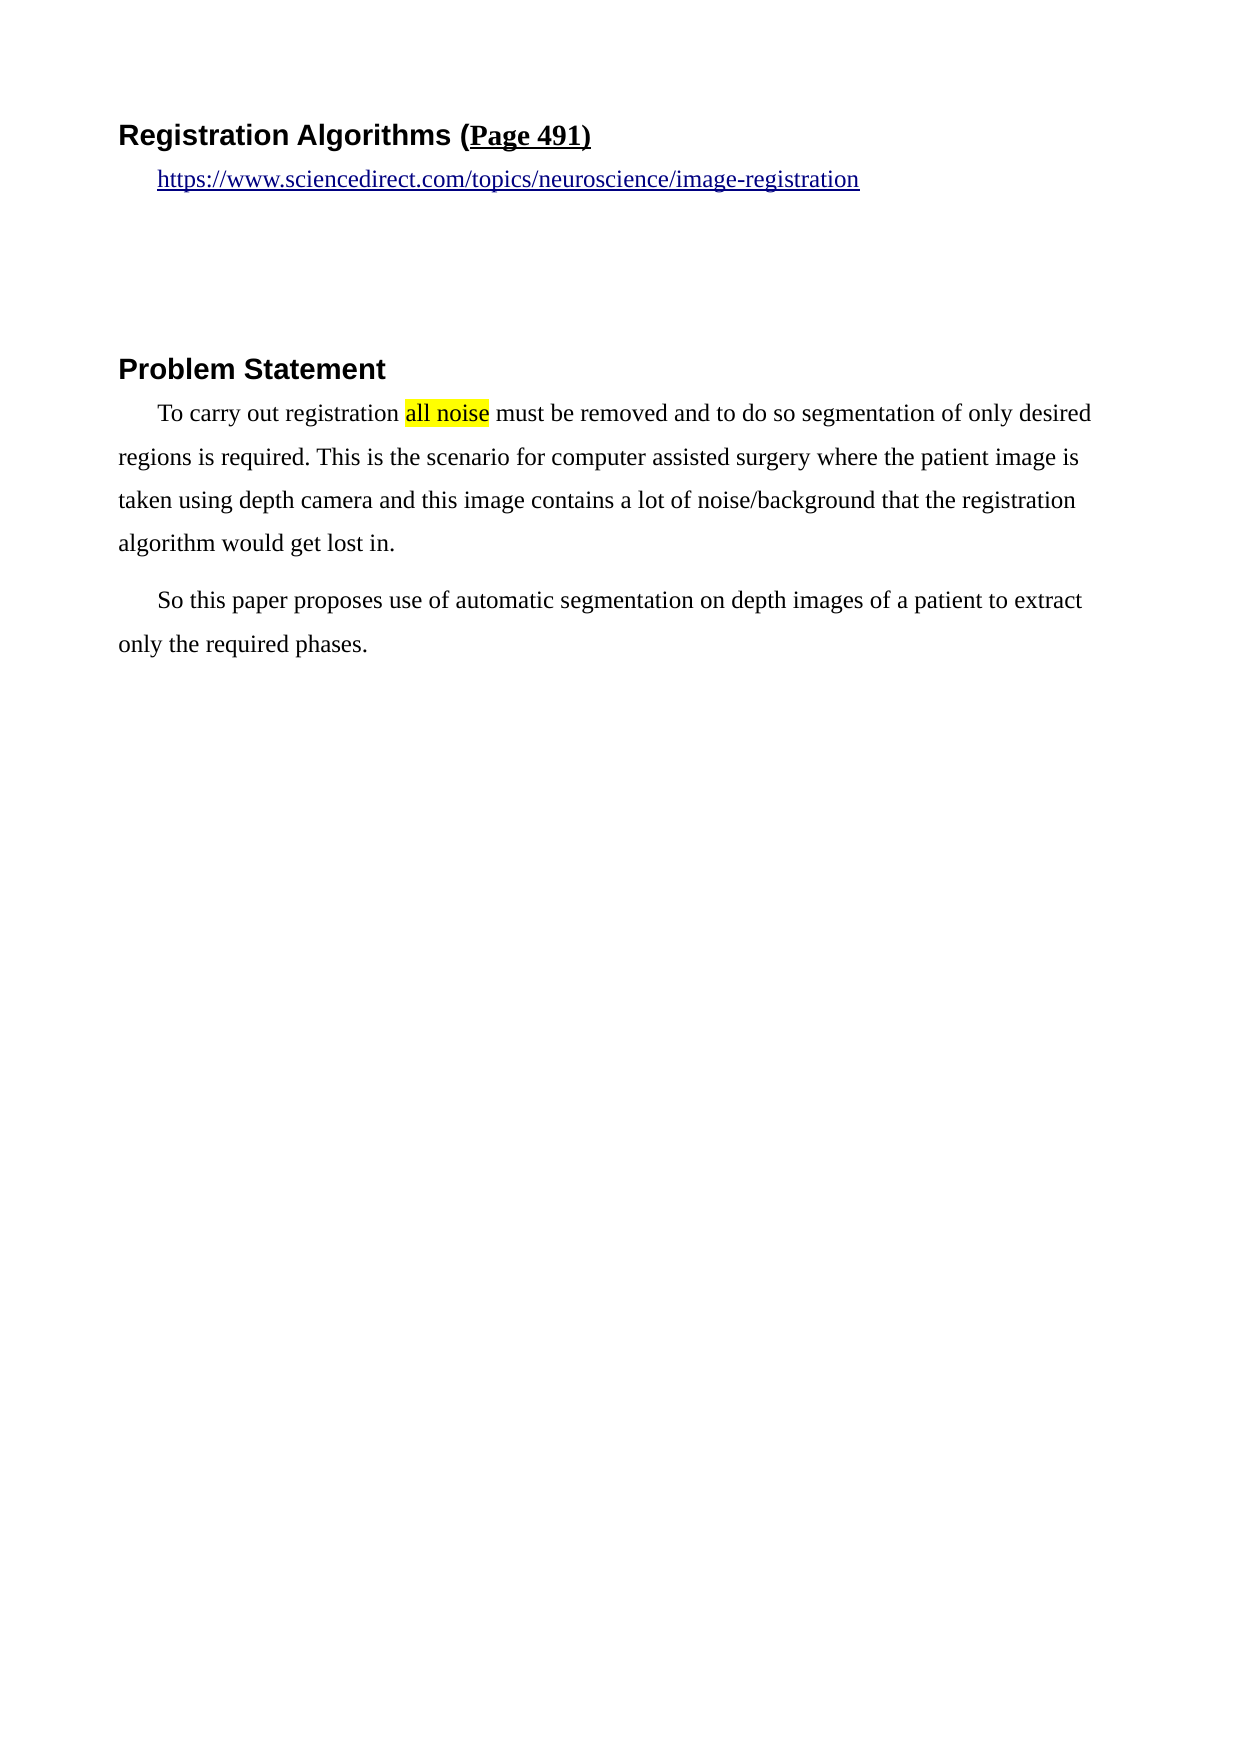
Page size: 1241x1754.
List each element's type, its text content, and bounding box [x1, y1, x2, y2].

subtitle Problem Statement [118, 352, 1122, 386]
subtitle Registration Algorithms (Page 491) [118, 118, 1122, 152]
text To carry out registration all noise must be removed and to do so segmentation of only desired regions is required. This is the scenario for computer assisted surgery where the patient image is taken using depth camera and this image contains a lot of noise/background that the registration algorithm would get lost in. [118, 398, 1122, 557]
text So this paper proposes use of automatic segmentation on depth images of a patient to extract only the required phases. [118, 586, 1122, 657]
text https://www.sciencedirect.com/topics/neuroscience/image-registration [118, 164, 1122, 193]
